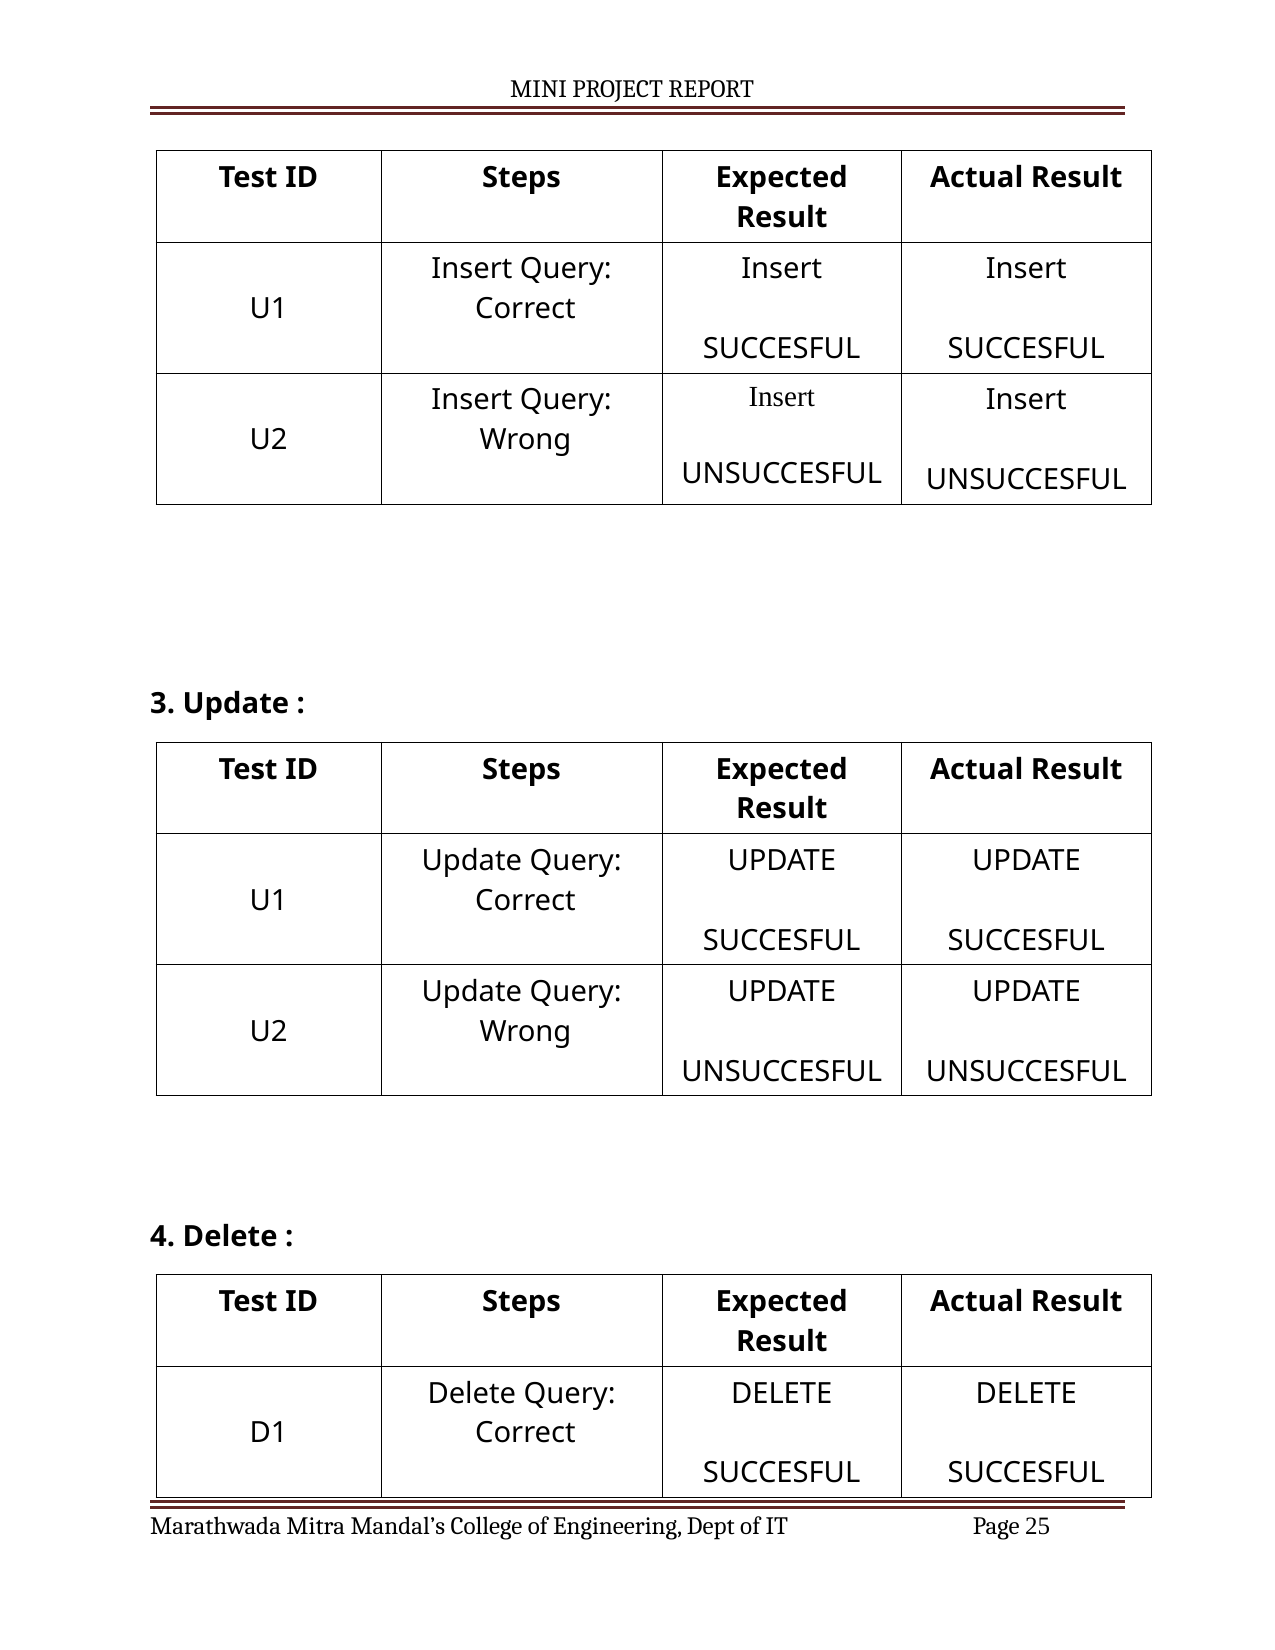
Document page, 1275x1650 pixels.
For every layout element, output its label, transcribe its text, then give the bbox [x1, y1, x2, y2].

table_cell DELETE SUCCESFUL [902, 1367, 1151, 1497]
table_header Steps [382, 151, 662, 241]
table_cell Insert UNSUCCESFUL [902, 374, 1151, 503]
table_cell U1 [157, 834, 381, 964]
table_cell UPDATE UNSUCCESFUL [902, 965, 1151, 1095]
table_cell Update Query: Wrong [382, 965, 662, 1095]
table_header Actual Result [902, 743, 1151, 833]
table_cell Insert UNSUCCESFUL [663, 374, 901, 503]
table_header Actual Result [902, 151, 1151, 241]
table_cell Insert SUCCESFUL [663, 243, 901, 372]
table_cell U2 [157, 374, 381, 503]
text 4. Delete : [150, 1215, 1125, 1254]
table_cell D1 [157, 1367, 381, 1497]
table_cell DELETE SUCCESFUL [663, 1367, 901, 1497]
table_header Expected Result [663, 151, 901, 241]
table_header Steps [382, 743, 662, 833]
table_cell Insert Query: Wrong [382, 374, 662, 503]
table_cell UPDATE UNSUCCESFUL [663, 965, 901, 1095]
table_header Test ID [157, 743, 381, 833]
table_cell Insert SUCCESFUL [902, 243, 1151, 372]
table_cell Insert Query: Correct [382, 243, 662, 372]
table_header Actual Result [902, 1275, 1151, 1366]
table_header Expected Result [663, 743, 901, 833]
table_cell UPDATE SUCCESFUL [663, 834, 901, 964]
table_header Test ID [157, 1275, 381, 1366]
table_header Expected Result [663, 1275, 901, 1366]
table_cell U2 [157, 965, 381, 1095]
table_cell Delete Query: Correct [382, 1367, 662, 1497]
table_cell UPDATE SUCCESFUL [902, 834, 1151, 964]
table_header Steps [382, 1275, 662, 1366]
table_header Test ID [157, 151, 381, 241]
table_cell U1 [157, 243, 381, 372]
text 3. Update : [150, 682, 1125, 722]
table_cell Update Query: Correct [382, 834, 662, 964]
